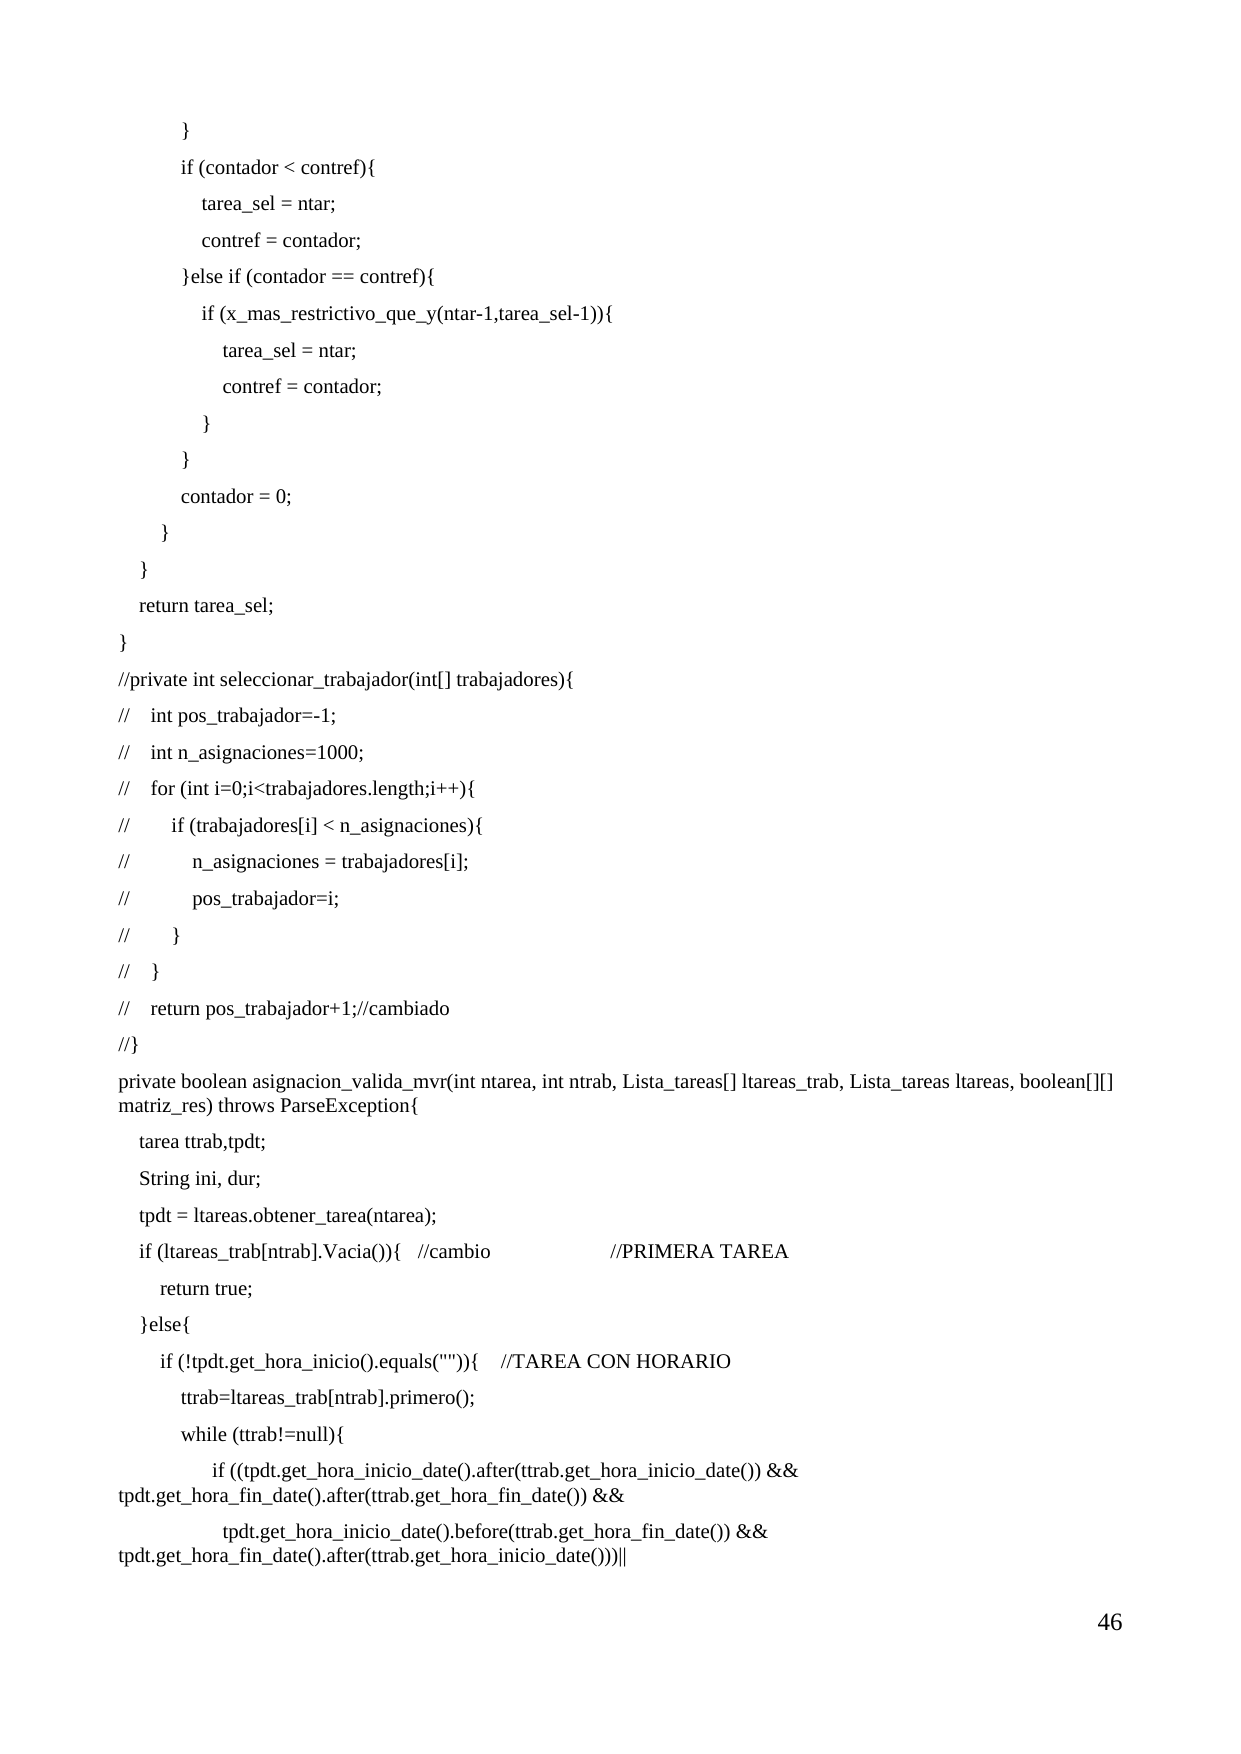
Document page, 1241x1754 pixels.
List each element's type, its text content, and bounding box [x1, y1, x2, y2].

text } [118, 557, 1122, 581]
text // for (int i=0;i<trabajadores.length;i++){ [118, 776, 1122, 800]
text // int n_asignaciones=1000; [118, 740, 1122, 764]
text } [118, 118, 1122, 142]
text tarea_sel = ntar; [118, 337, 1122, 362]
text if ((tpdt.get_hora_inicio_date().after(ttrab.get_hora_inicio_date()) && tpdt.get_hora_fin_date().after(ttrab.get_hora_fin_date()) && [118, 1458, 1122, 1507]
text if (x_mas_restrictivo_que_y(ntar-1,tarea_sel-1)){ [118, 301, 1122, 325]
text return tarea_sel; [118, 593, 1122, 617]
text ttrab=ltareas_trab[ntrab].primero(); [118, 1385, 1122, 1409]
text //private int seleccionar_trabajador(int[] trabajadores){ [118, 667, 1122, 691]
text }else if (contador == contref){ [118, 264, 1122, 288]
text } [118, 520, 1122, 544]
text if (ltareas_trab[ntrab].Vacia()){ //cambio //PRIMERA TAREA [118, 1239, 1122, 1263]
text // n_asignaciones = trabajadores[i]; [118, 849, 1122, 873]
text while (ttrab!=null){ [118, 1422, 1122, 1446]
text // return pos_trabajador+1;//cambiado [118, 996, 1122, 1020]
text } [118, 630, 1122, 654]
text tarea ttrab,tpdt; [118, 1129, 1122, 1153]
text if (!tpdt.get_hora_inicio().equals("")){ //TAREA CON HORARIO [118, 1349, 1122, 1373]
text contref = contador; [118, 228, 1122, 252]
text contador = 0; [118, 484, 1122, 508]
text } [118, 447, 1122, 471]
text } [118, 411, 1122, 435]
text contref = contador; [118, 374, 1122, 398]
text return true; [118, 1276, 1122, 1300]
text //} [118, 1032, 1122, 1056]
text tpdt = ltareas.obtener_tarea(ntarea); [118, 1202, 1122, 1227]
text // pos_trabajador=i; [118, 886, 1122, 910]
text if (contador < contref){ [118, 155, 1122, 179]
text tarea_sel = ntar; [118, 191, 1122, 215]
text // } [118, 922, 1122, 947]
text }else{ [118, 1312, 1122, 1336]
text String ini, dur; [118, 1166, 1122, 1190]
text // } [118, 959, 1122, 983]
text // if (trabajadores[i] < n_asignaciones){ [118, 813, 1122, 837]
text private boolean asignacion_valida_mvr(int ntarea, int ntrab, Lista_tareas[] ltareas_trab, Lista_tareas ltareas, boolean[][] matriz_res) throws ParseException{ [118, 1069, 1122, 1117]
text tpdt.get_hora_inicio_date().before(ttrab.get_hora_fin_date()) && tpdt.get_hora_fin_date().after(ttrab.get_hora_inicio_date()))|| [118, 1519, 1122, 1567]
text // int pos_trabajador=-1; [118, 703, 1122, 727]
